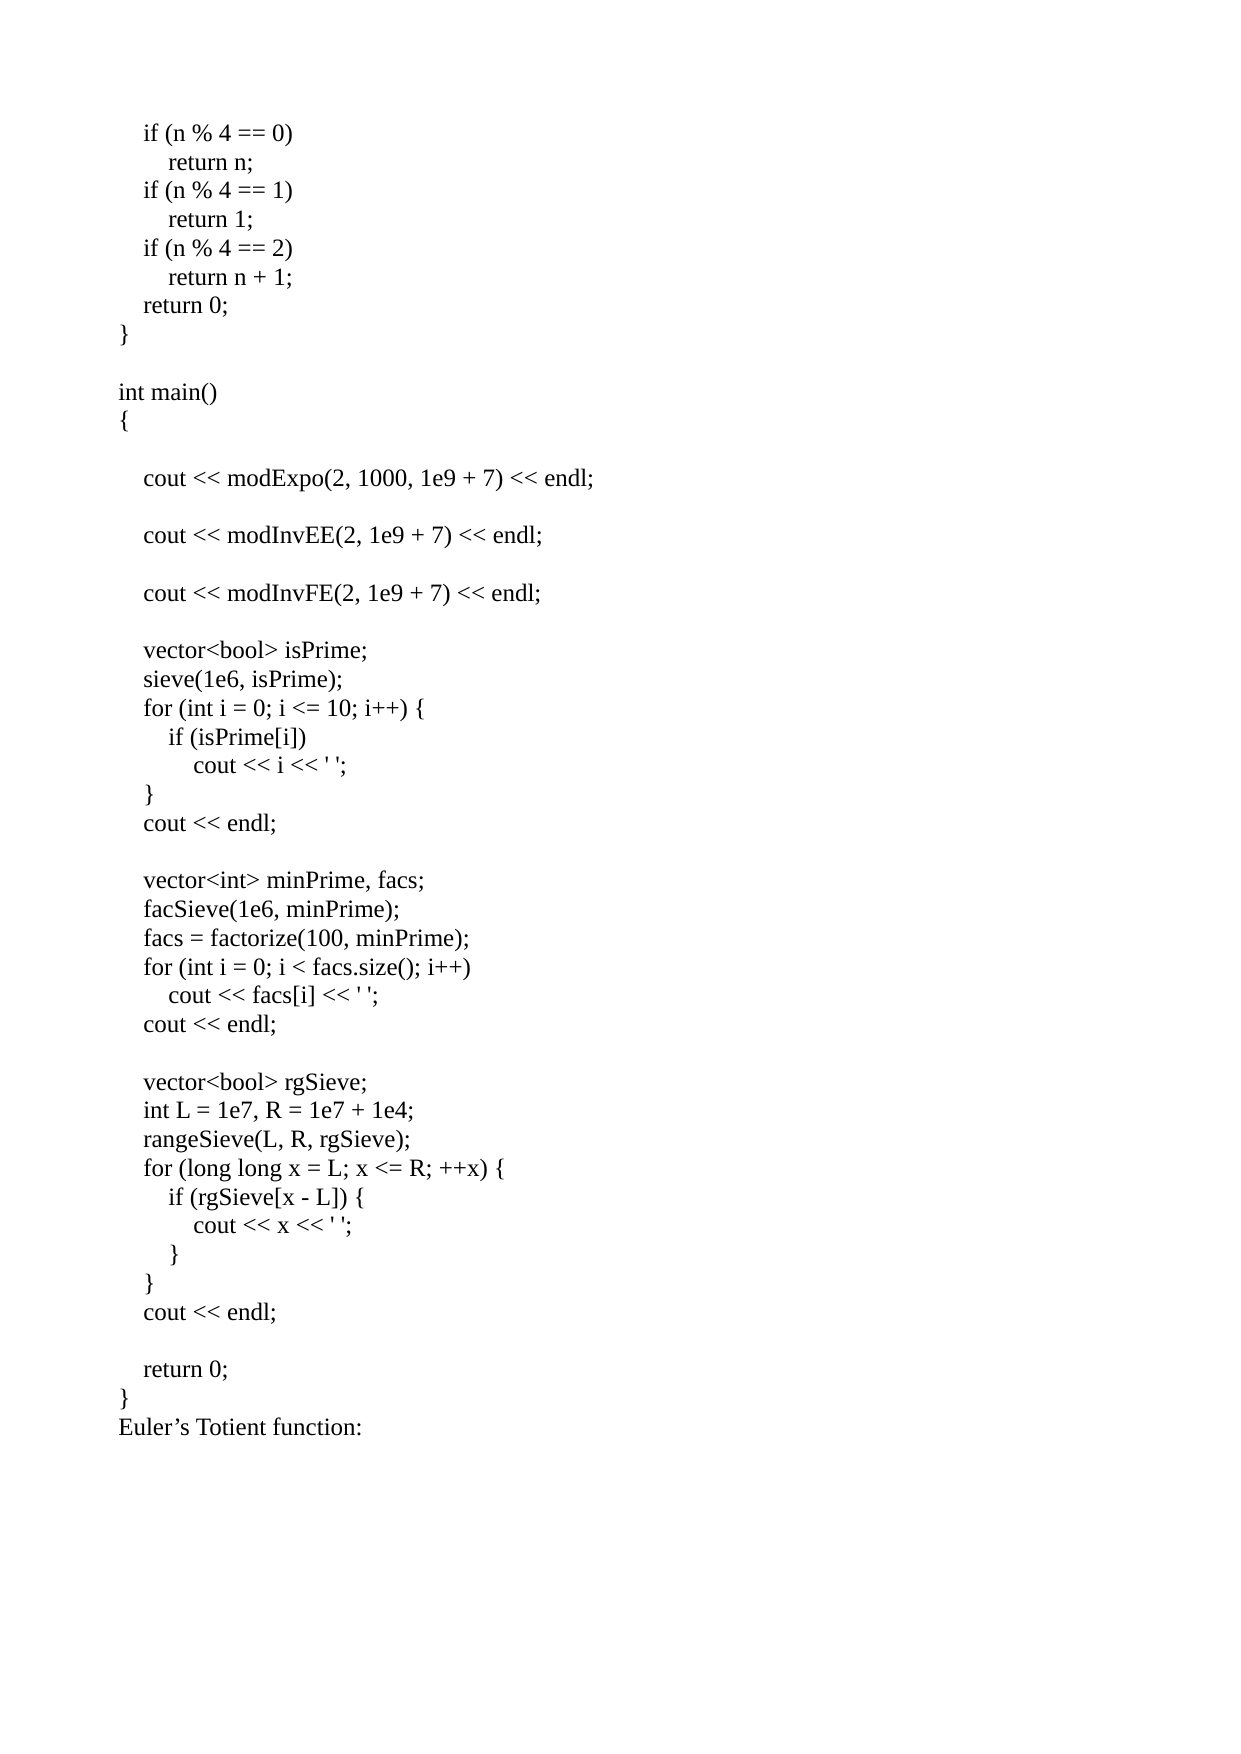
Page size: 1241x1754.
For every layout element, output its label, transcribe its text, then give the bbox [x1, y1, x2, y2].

text vector<bool> isPrime; [118, 636, 1122, 664]
text if (n % 4 == 2) [118, 233, 1122, 262]
text cout << x << ' '; [118, 1211, 1122, 1239]
text } [118, 319, 1122, 348]
text cout << modInvEE(2, 1e9 + 7) << endl; [118, 521, 1122, 549]
text cout << modInvFE(2, 1e9 + 7) << endl; [118, 578, 1122, 607]
text for (int i = 0; i <= 10; i++) { [118, 693, 1122, 722]
text cout << facs[i] << ' '; [118, 981, 1122, 1009]
text cout << endl; [118, 1297, 1122, 1326]
text return 0; [118, 291, 1122, 319]
text vector<bool> rgSieve; [118, 1067, 1122, 1096]
text vector<int> minPrime, facs; [118, 866, 1122, 894]
text int L = 1e7, R = 1e7 + 1e4; [118, 1096, 1122, 1124]
text cout << modExpo(2, 1000, 1e9 + 7) << endl; [118, 463, 1122, 492]
text Euler’s Totient function: [118, 1412, 1122, 1441]
text if (n % 4 == 1) [118, 176, 1122, 204]
text if (rgSieve[x - L]) { [118, 1182, 1122, 1211]
text return 1; [118, 204, 1122, 233]
text return n; [118, 147, 1122, 176]
text for (int i = 0; i < facs.size(); i++) [118, 952, 1122, 981]
text cout << endl; [118, 808, 1122, 837]
text cout << i << ' '; [118, 751, 1122, 779]
text facSieve(1e6, minPrime); [118, 894, 1122, 923]
text rangeSieve(L, R, rgSieve); [118, 1124, 1122, 1153]
text { [118, 406, 1122, 434]
text } [118, 1239, 1122, 1268]
text } [118, 779, 1122, 808]
text int main() [118, 377, 1122, 406]
text } [118, 1383, 1122, 1412]
text for (long long x = L; x <= R; ++x) { [118, 1153, 1122, 1182]
text sieve(1e6, isPrime); [118, 664, 1122, 693]
text if (isPrime[i]) [118, 722, 1122, 751]
text cout << endl; [118, 1009, 1122, 1038]
text } [118, 1268, 1122, 1297]
text return n + 1; [118, 262, 1122, 291]
text facs = factorize(100, minPrime); [118, 923, 1122, 952]
text if (n % 4 == 0) [118, 118, 1122, 147]
text return 0; [118, 1354, 1122, 1383]
